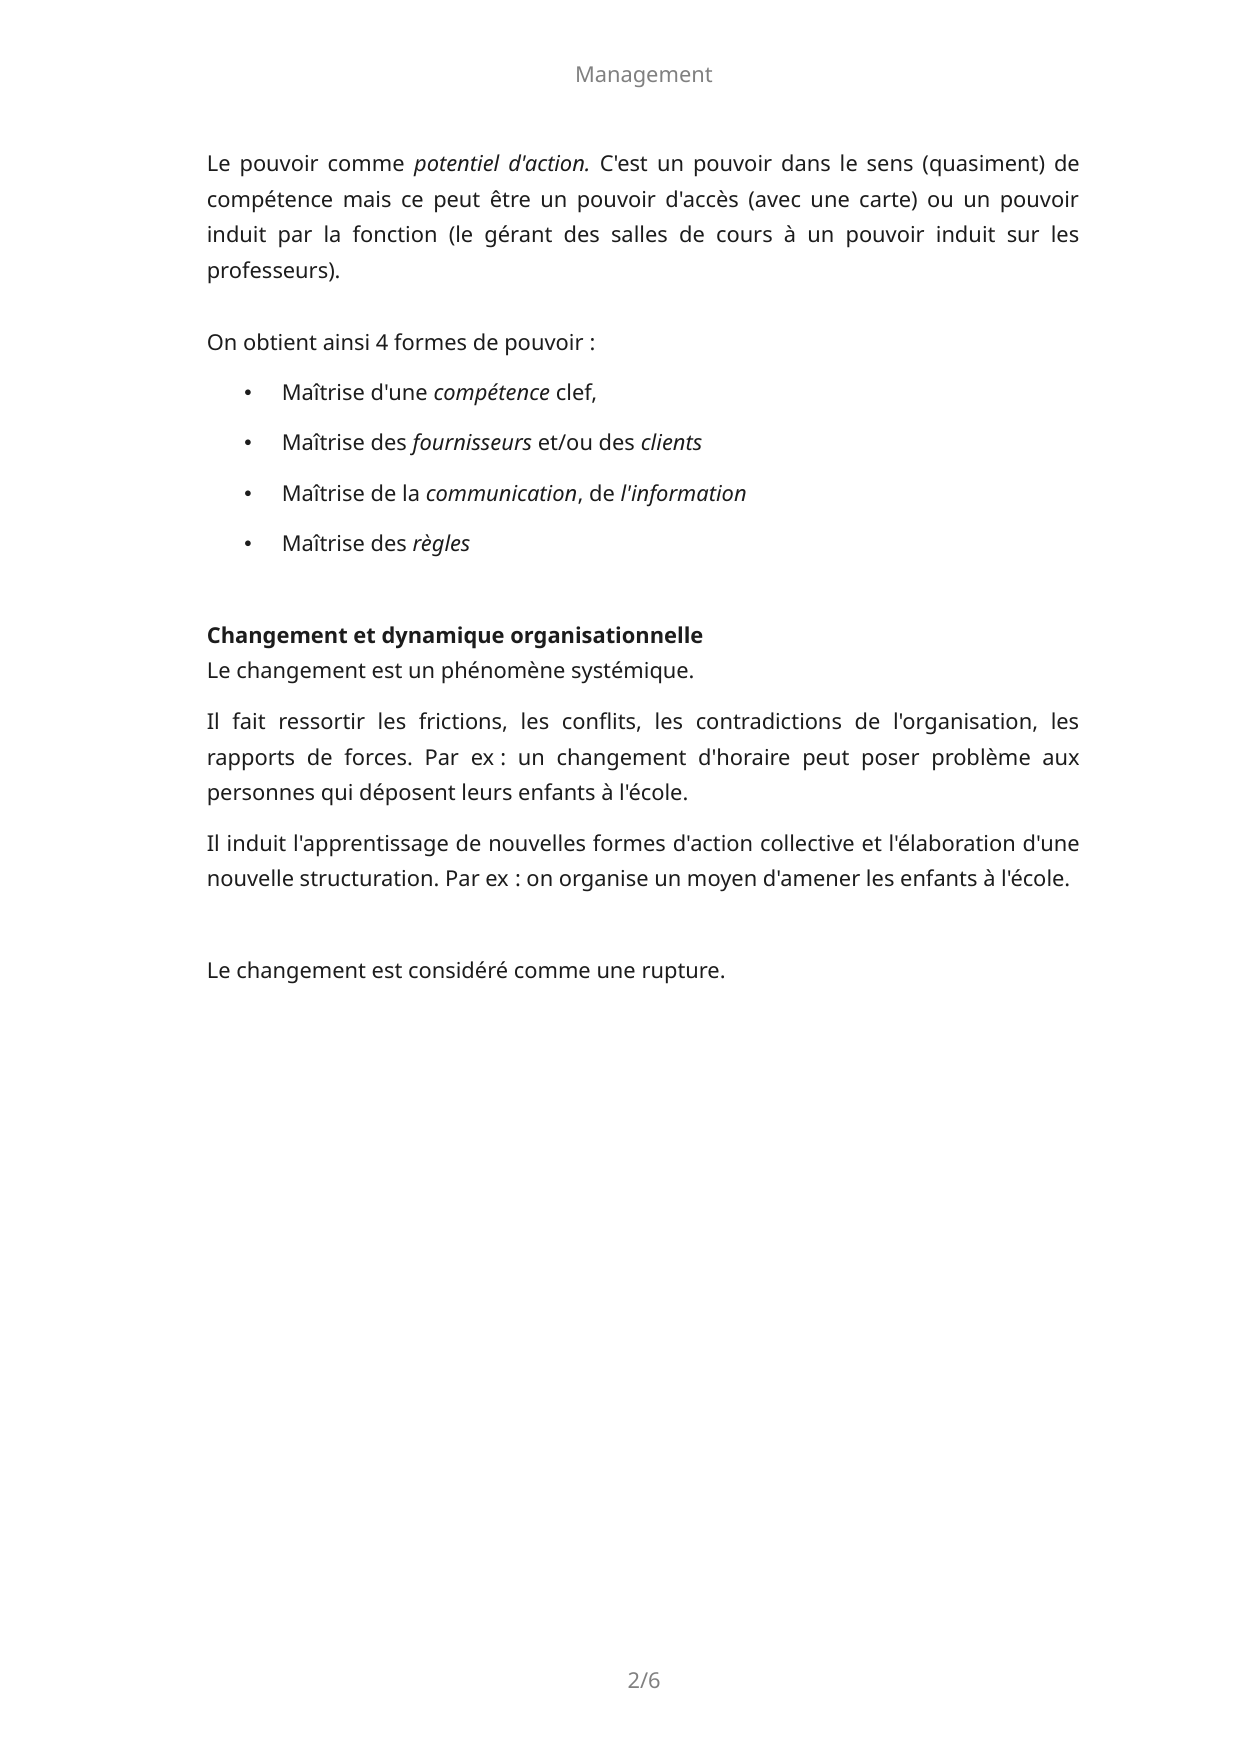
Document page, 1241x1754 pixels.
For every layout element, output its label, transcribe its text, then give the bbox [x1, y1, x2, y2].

text Le pouvoir comme potentiel d'action. C'est un pouvoir dans le sens (quasiment) de compétence mais ce peut être un pouvoir d'accès (avec une carte) ou un pouvoir induit par la fonction (le gérant des salles de cours à un pouvoir induit sur les professeurs). [207, 148, 1081, 285]
list Maîtrise d'une compétence clef, [244, 377, 1081, 407]
list Maîtrise des règles [244, 528, 1081, 558]
list Maîtrise de la communication, de l'information [244, 477, 1081, 507]
list Maîtrise des fournisseurs et/ou des clients [244, 427, 1081, 457]
text Il fait ressortir les frictions, les conflits, les contradictions de l'organisation, les rapports de forces. Par ex : un changement d'horaire peut poser problème aux personnes qui déposent leurs enfants à l'école. [207, 706, 1081, 807]
text On obtient ainsi 4 formes de pouvoir : [207, 327, 1081, 356]
text Le changement est un phénomène systémique. [207, 656, 1081, 685]
text Le changement est considéré comme une rupture. [207, 955, 1081, 985]
text Il induit l'apprentissage de nouvelles formes d'action collective et l'élaboration d'une nouvelle structuration. Par ex : on organise un moyen d'amener les enfants à l'école. [207, 828, 1081, 893]
text Changement et dynamique organisationnelle [207, 620, 1081, 649]
